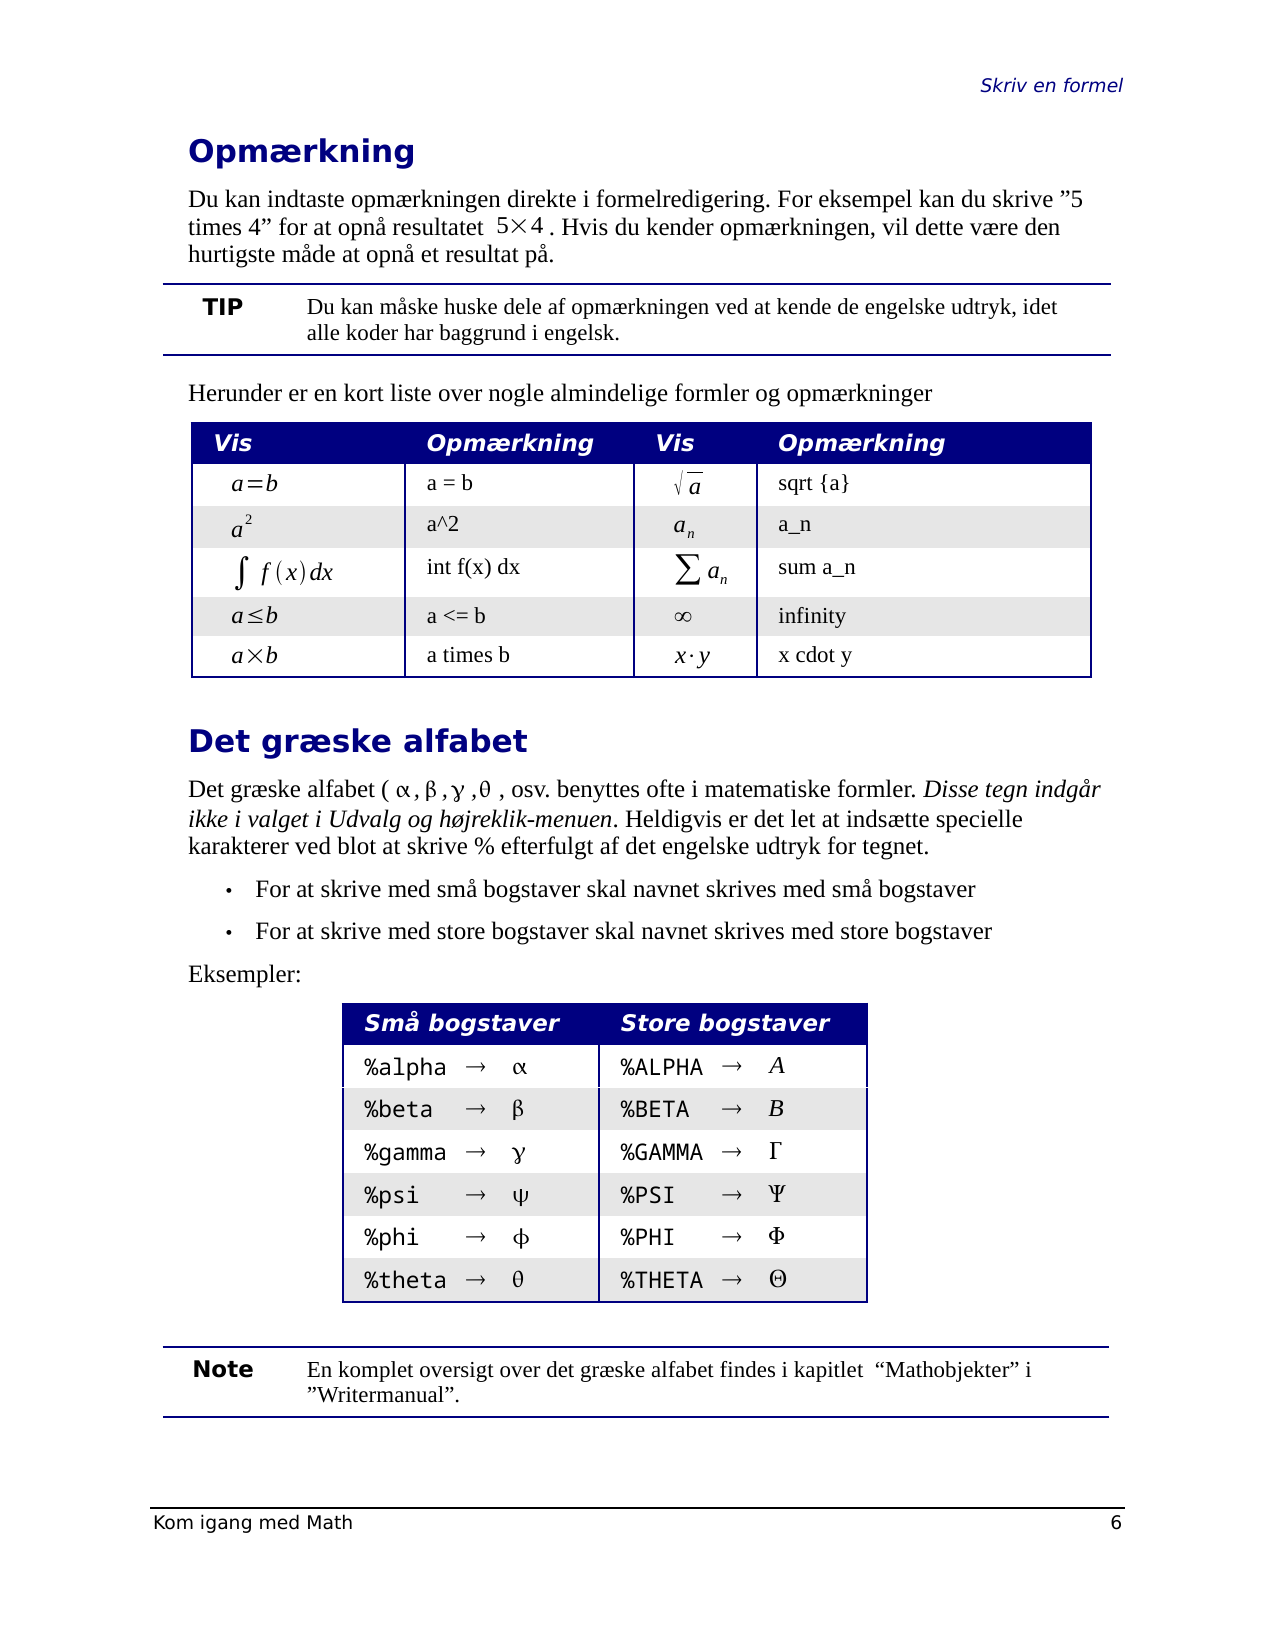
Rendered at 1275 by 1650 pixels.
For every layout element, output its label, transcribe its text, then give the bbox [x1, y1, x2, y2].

table_cell %PHI [600, 1216, 866, 1258]
table_cell %psi [344, 1173, 598, 1216]
table_cell [193, 548, 404, 597]
table_cell %theta [344, 1258, 598, 1301]
table_cell %THETA [600, 1258, 866, 1301]
text Det græske alfabet (, osv. benyttes ofte i matematiske formler. Disse tegn indgår ikke i valget i Udvalg og højreklik-menuen. Heldigvis er det let at indsætte specielle karakterer ved blot at skrive % efterfulgt af det engelske udtryk for tegnet. [188, 774, 1125, 860]
table_header Opmærkning [406, 424, 633, 462]
table_cell %BETA [600, 1088, 866, 1130]
table_cell int f(x) dx [406, 548, 633, 597]
table_cell %phi [344, 1216, 598, 1258]
table_cell %beta [344, 1088, 598, 1130]
table_cell %GAMMA [600, 1130, 866, 1173]
list For at skrive med store bogstaver skal navnet skrives med store bogstaver [226, 917, 1125, 945]
table_cell %PSI [600, 1173, 866, 1216]
table_cell [635, 636, 756, 676]
table_cell a times b [406, 636, 633, 676]
table_cell [635, 506, 756, 548]
table_cell [635, 464, 756, 506]
table_header Vis [193, 424, 404, 462]
table_header Opmærkning [758, 424, 1090, 462]
table_cell infinity [758, 597, 1090, 636]
table_header En komplet oversigt over det græske alfabet findes i kapitlet “Mathobjekter” i ”Writermanual”. [283, 1348, 1109, 1416]
table_header Du kan måske huske dele af opmærkningen ved at kende de engelske udtryk, idet alle koder har baggrund i engelsk. [283, 285, 1111, 354]
text Du kan indtaste opmærkningen direkte i formelredigering. For eksempel kan du skrive ”5 times 4” for at opnå resultatet . Hvis du kender opmærkningen, vil dette være den hurtigste måde at opnå et resultat på. [188, 185, 1125, 268]
table_cell [193, 506, 404, 548]
text Eksempler: [188, 960, 1125, 988]
table_header Note [163, 1348, 283, 1416]
table_cell x cdot y [758, 636, 1090, 676]
table_cell %gamma [344, 1130, 598, 1173]
table_header TIP [163, 285, 283, 354]
subtitle Det græske alfabet [188, 723, 1125, 759]
table_cell [193, 464, 404, 506]
table_cell a <= b [406, 597, 633, 636]
table_cell [193, 597, 404, 636]
table_cell %ALPHA [600, 1045, 866, 1087]
table_header Store bogstaver [600, 1005, 866, 1043]
table_cell [635, 597, 756, 636]
text Herunder er en kort liste over nogle almindelige formler og opmærkninger [188, 379, 1125, 407]
table_cell [193, 636, 404, 676]
table_cell a_n [758, 506, 1090, 548]
table_cell sum a_n [758, 548, 1090, 597]
table_cell [635, 548, 756, 597]
table_cell a = b [406, 464, 633, 506]
table_header Små bogstaver [344, 1005, 598, 1043]
list For at skrive med små bogstaver skal navnet skrives med små bogstaver [226, 875, 1125, 903]
table_header Vis [635, 424, 756, 462]
table_cell a^2 [406, 506, 633, 548]
subtitle Opmærkning [188, 134, 1125, 170]
table_cell sqrt {a} [758, 464, 1090, 506]
table_cell %alpha [344, 1045, 598, 1087]
